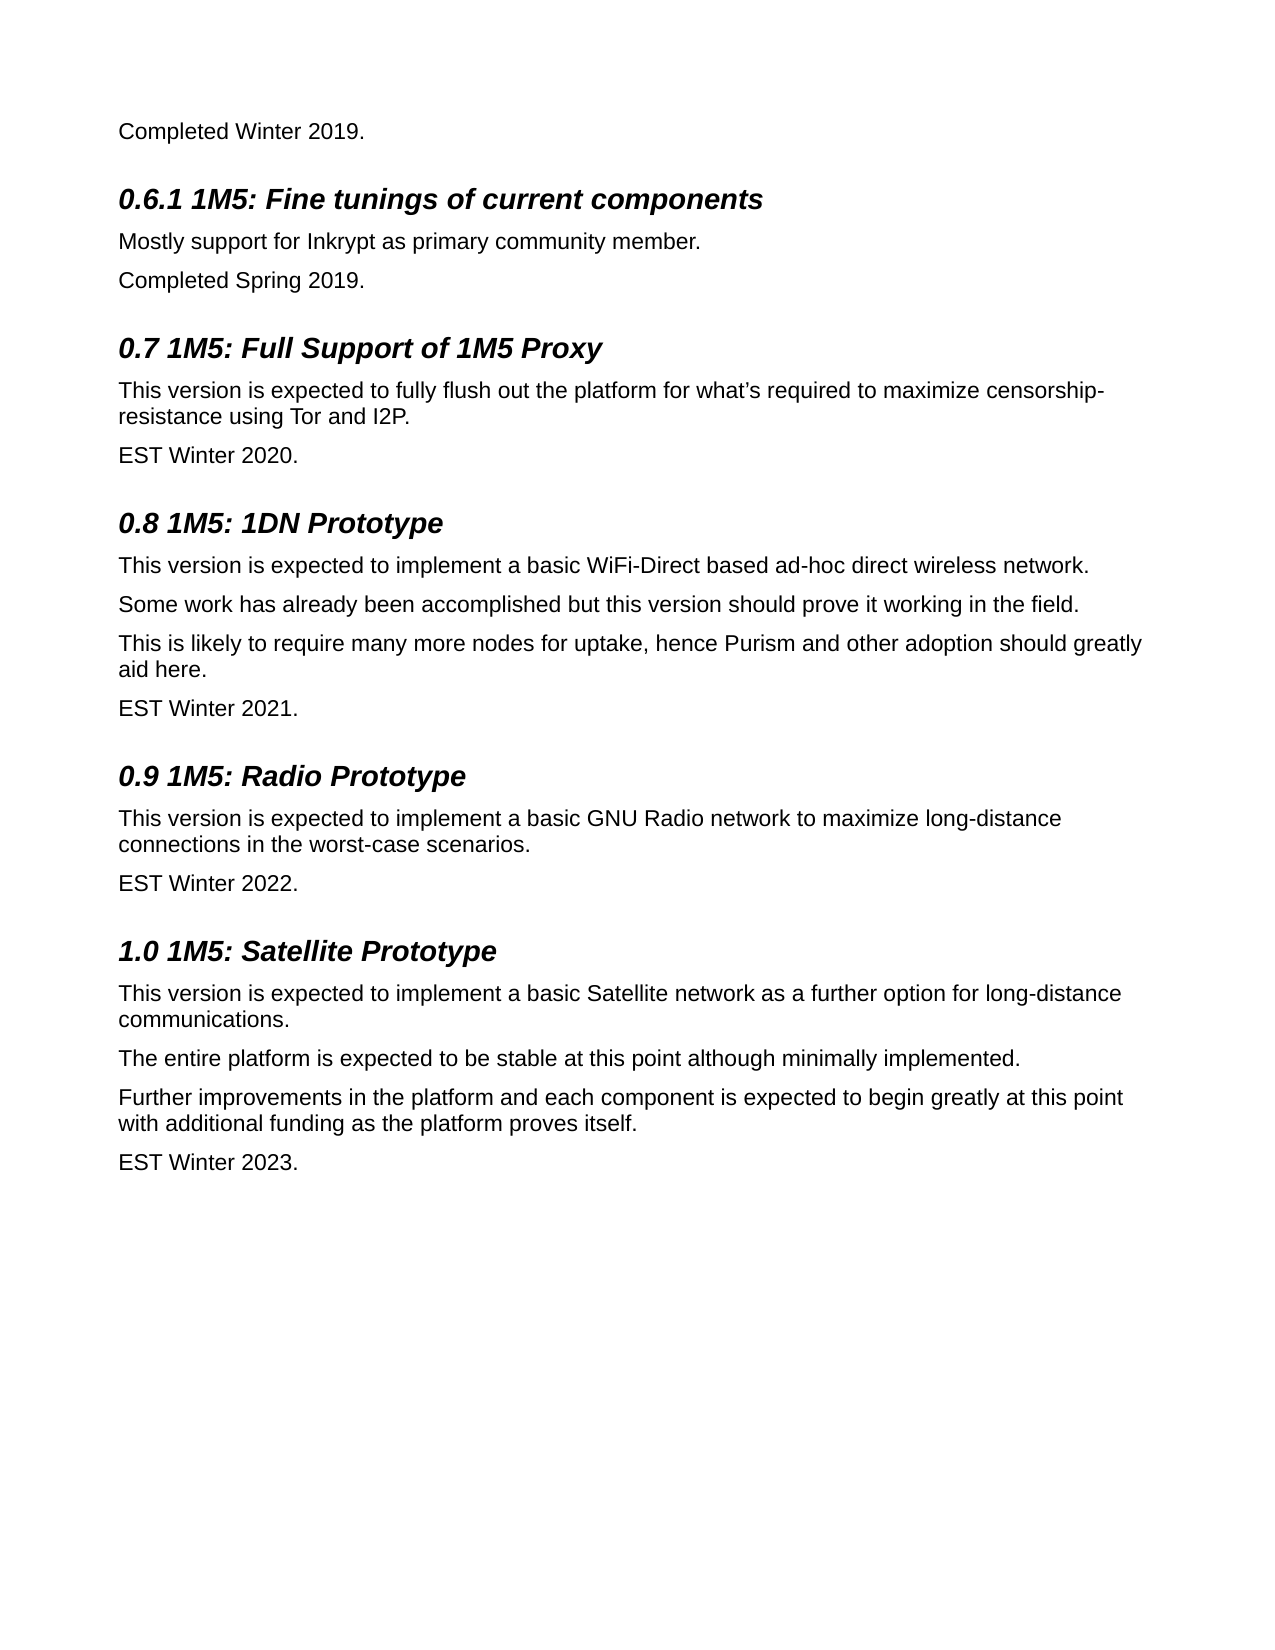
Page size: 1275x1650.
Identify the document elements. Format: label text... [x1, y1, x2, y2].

text Completed Spring 2019. [118, 267, 1157, 293]
text This is likely to require many more nodes for uptake, hence Purism and other adoption should greatly aid here. [118, 629, 1157, 682]
text EST Winter 2022. [118, 870, 1157, 896]
text Some work has already been accomplished but this version should prove it working in the field. [118, 591, 1157, 617]
subtitle 0.6.1 1M5: Fine tunings of current components [118, 182, 1157, 216]
text The entire platform is expected to be stable at this point although minimally implemented. [118, 1045, 1157, 1071]
text This version is expected to implement a basic WiFi-Direct based ad-hoc direct wireless network. [118, 552, 1157, 578]
subtitle 1.0 1M5: Satellite Prototype [118, 934, 1157, 967]
text Mostly support for Inkrypt as primary community member. [118, 228, 1157, 254]
text This version is expected to implement a basic Satellite network as a further option for long-distance communications. [118, 980, 1157, 1032]
text EST Winter 2023. [118, 1149, 1157, 1175]
text EST Winter 2020. [118, 442, 1157, 468]
text This version is expected to fully flush out the platform for what’s required to maximize censorship-resistance using Tor and I2P. [118, 377, 1157, 429]
text This version is expected to implement a basic GNU Radio network to maximize long-distance connections in the worst-case scenarios. [118, 805, 1157, 857]
text Completed Winter 2019. [118, 118, 1157, 144]
text EST Winter 2021. [118, 695, 1157, 721]
subtitle 0.9 1M5: Radio Prototype [118, 759, 1157, 792]
subtitle 0.8 1M5: 1DN Prototype [118, 506, 1157, 539]
subtitle 0.7 1M5: Full Support of 1M5 Proxy [118, 331, 1157, 364]
text Further improvements in the platform and each component is expected to begin greatly at this point with additional funding as the platform proves itself. [118, 1084, 1157, 1137]
